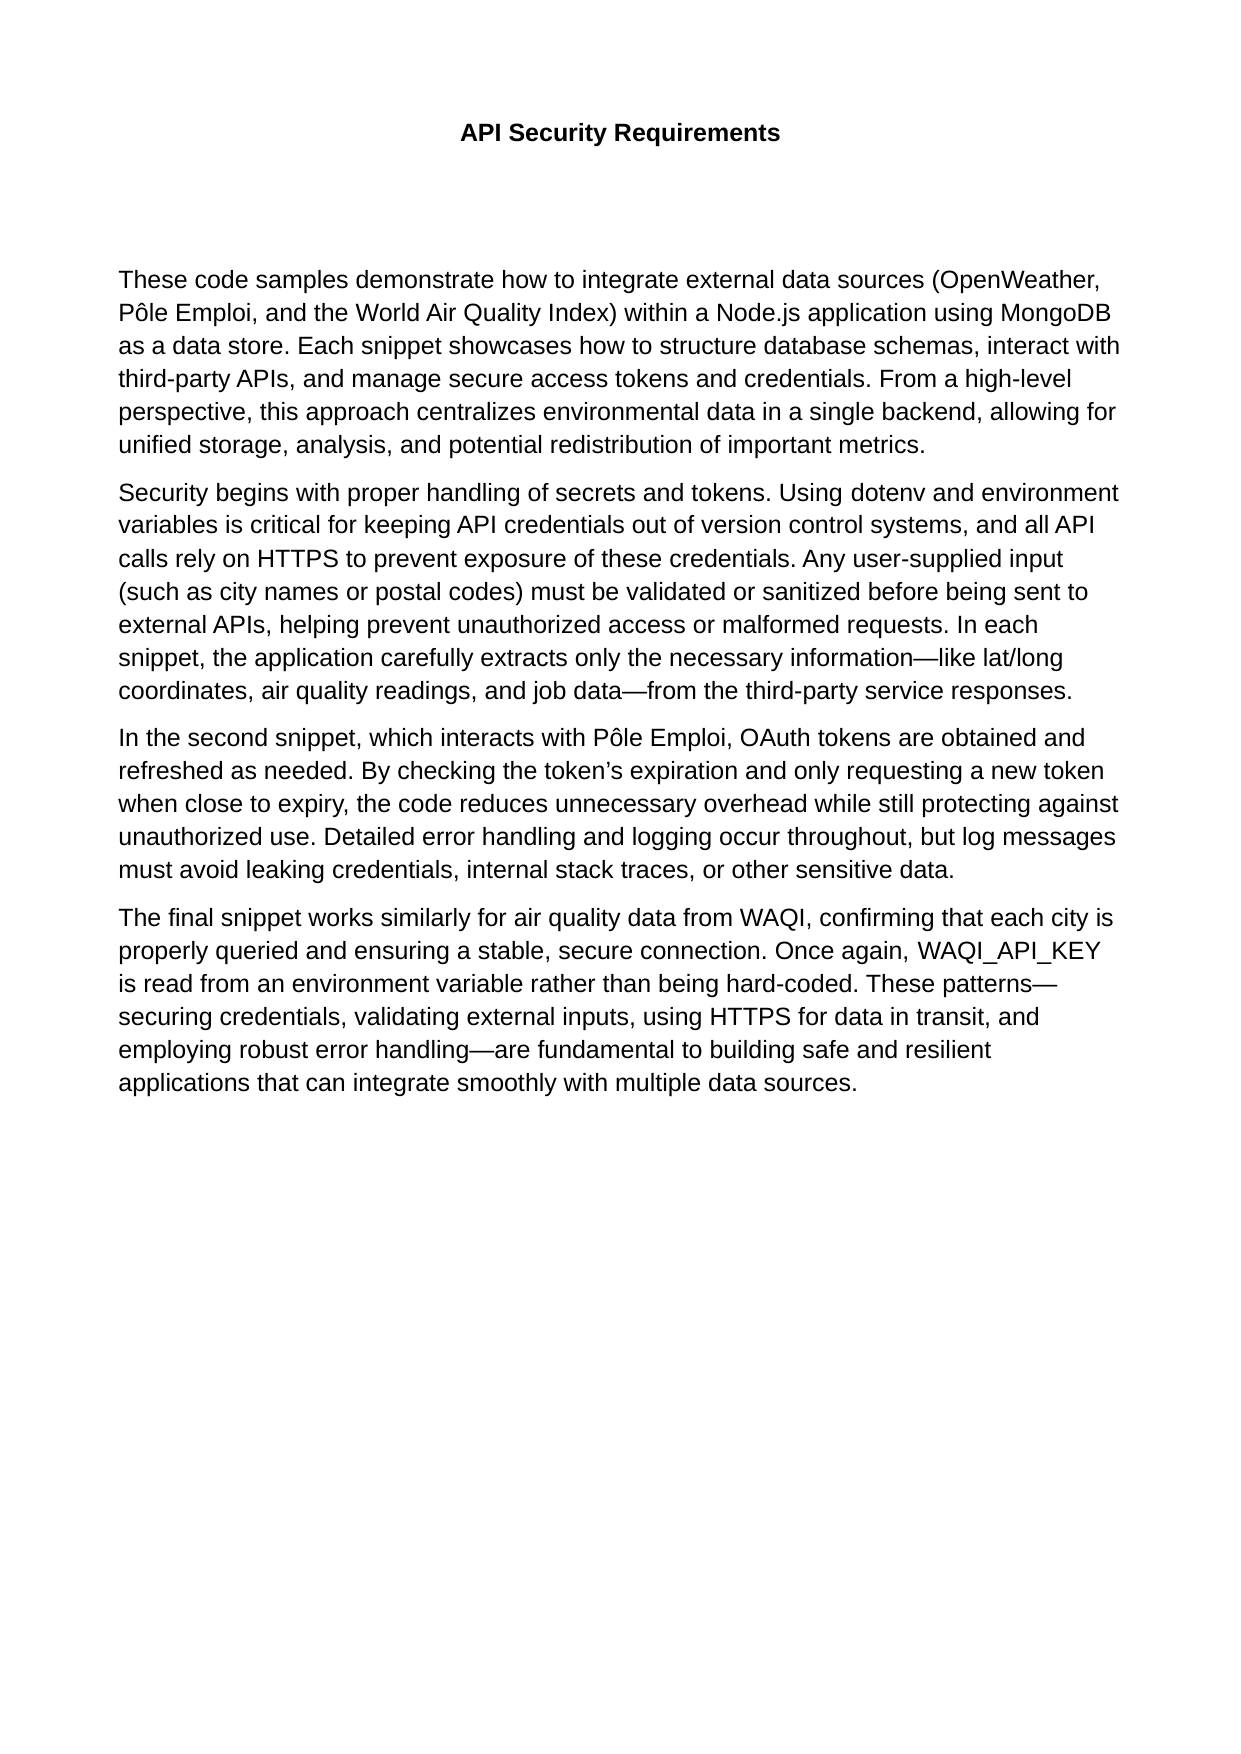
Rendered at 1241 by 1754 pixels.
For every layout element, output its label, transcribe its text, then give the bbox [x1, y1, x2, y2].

text These code samples demonstrate how to integrate external data sources (OpenWeather, Pôle Emploi, and the World Air Quality Index) within a Node.js application using MongoDB as a data store. Each snippet showcases how to structure database schemas, interact with third-party APIs, and manage secure access tokens and credentials. From a high-level perspective, this approach centralizes environmental data in a single backend, allowing for unified storage, analysis, and potential redistribution of important metrics. [118, 232, 1122, 459]
text API Security Requirements [118, 118, 1122, 213]
text The final snippet works similarly for air quality data from WAQI, confirming that each city is properly queried and ensuring a stable, secure connection. Once again, WAQI_API_KEY is read from an environment variable rather than being hard-coded. These patterns—securing credentials, validating external inputs, using HTTPS for data in transit, and employing robust error handling—are fundamental to building safe and resilient applications that can integrate smoothly with multiple data sources. [118, 903, 1122, 1097]
text In the second snippet, which interacts with Pôle Emploi, OAuth tokens are obtained and refreshed as needed. By checking the token’s expiration and only requesting a new token when close to expiry, the code reduces unnecessary overhead while still protecting against unauthorized use. Detailed error handling and logging occur throughout, but log messages must avoid leaking credentials, internal stack traces, or other sensitive data. [118, 723, 1122, 884]
text Security begins with proper handling of secrets and tokens. Using dotenv and environment variables is critical for keeping API credentials out of version control systems, and all API calls rely on HTTPS to prevent exposure of these credentials. Any user-supplied input (such as city names or postal codes) must be validated or sanitized before being sent to external APIs, helping prevent unauthorized access or malformed requests. In each snippet, the application carefully extracts only the necessary information—like lat/long coordinates, air quality readings, and job data—from the third-party service responses. [118, 477, 1122, 704]
